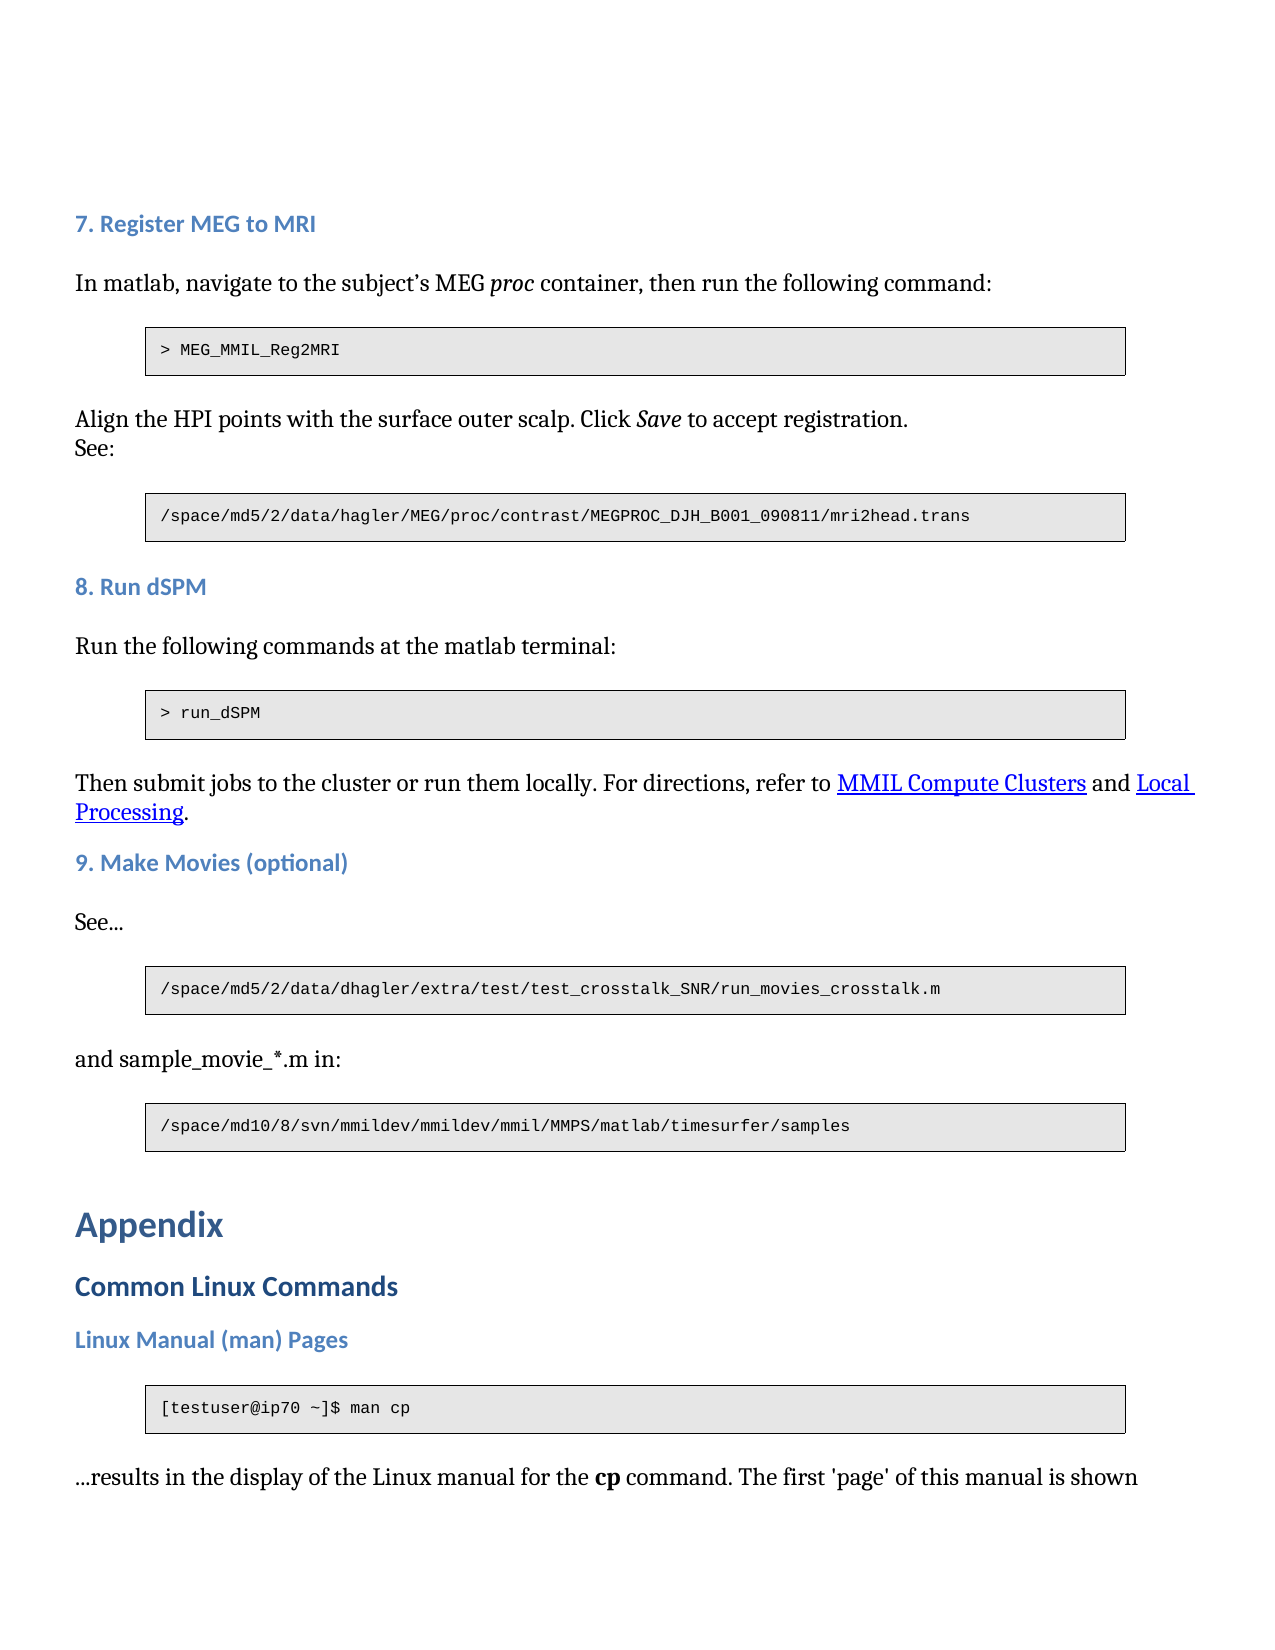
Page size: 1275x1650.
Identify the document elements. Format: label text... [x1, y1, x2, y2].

text Align the HPI points with the surface outer scalp. Click Save to accept registration. [75, 405, 1200, 434]
text /space/md10/8/svn/mmildev/mmildev/mmil/MMPS/matlab/timesurfer/samples [146, 1104, 1125, 1151]
subtitle 7. Register MEG to MRI [75, 208, 1200, 238]
text > MEG_MMIL_Reg2MRI [146, 328, 1125, 375]
subtitle Appendix [75, 1201, 1200, 1247]
subtitle 9. Make Movies (optional) [75, 847, 1200, 877]
text and sample_movie_*.m in: [75, 1044, 1200, 1073]
subtitle Linux Manual (man) Pages [75, 1324, 1200, 1355]
text In matlab, navigate to the subject’s MEG proc container, then run the following command: [75, 268, 1200, 297]
subtitle Common Linux Commands [75, 1268, 1200, 1304]
text Run the following commands at the matlab terminal: [75, 632, 1200, 660]
text Then submit jobs to the cluster or run them locally. For directions, refer to MMIL Compute Clusters and Local Processing. [75, 769, 1200, 826]
text [testuser@ip70 ~]$ man cp [146, 1386, 1125, 1433]
text See... [75, 907, 1200, 936]
subtitle 8. Run dSPM [75, 571, 1200, 602]
text /space/md5/2/data/hagler/MEG/proc/contrast/MEGPROC_DJH_B001_090811/mri2head.trans [146, 494, 1125, 541]
text See: [75, 434, 1200, 463]
text /space/md5/2/data/dhagler/extra/test/test_crosstalk_SNR/run_movies_crosstalk.m [146, 967, 1125, 1014]
text ...results in the display of the Linux manual for the cp command. The first 'page' of this manual is shown [75, 1463, 1200, 1492]
text > run_dSPM [146, 691, 1125, 739]
